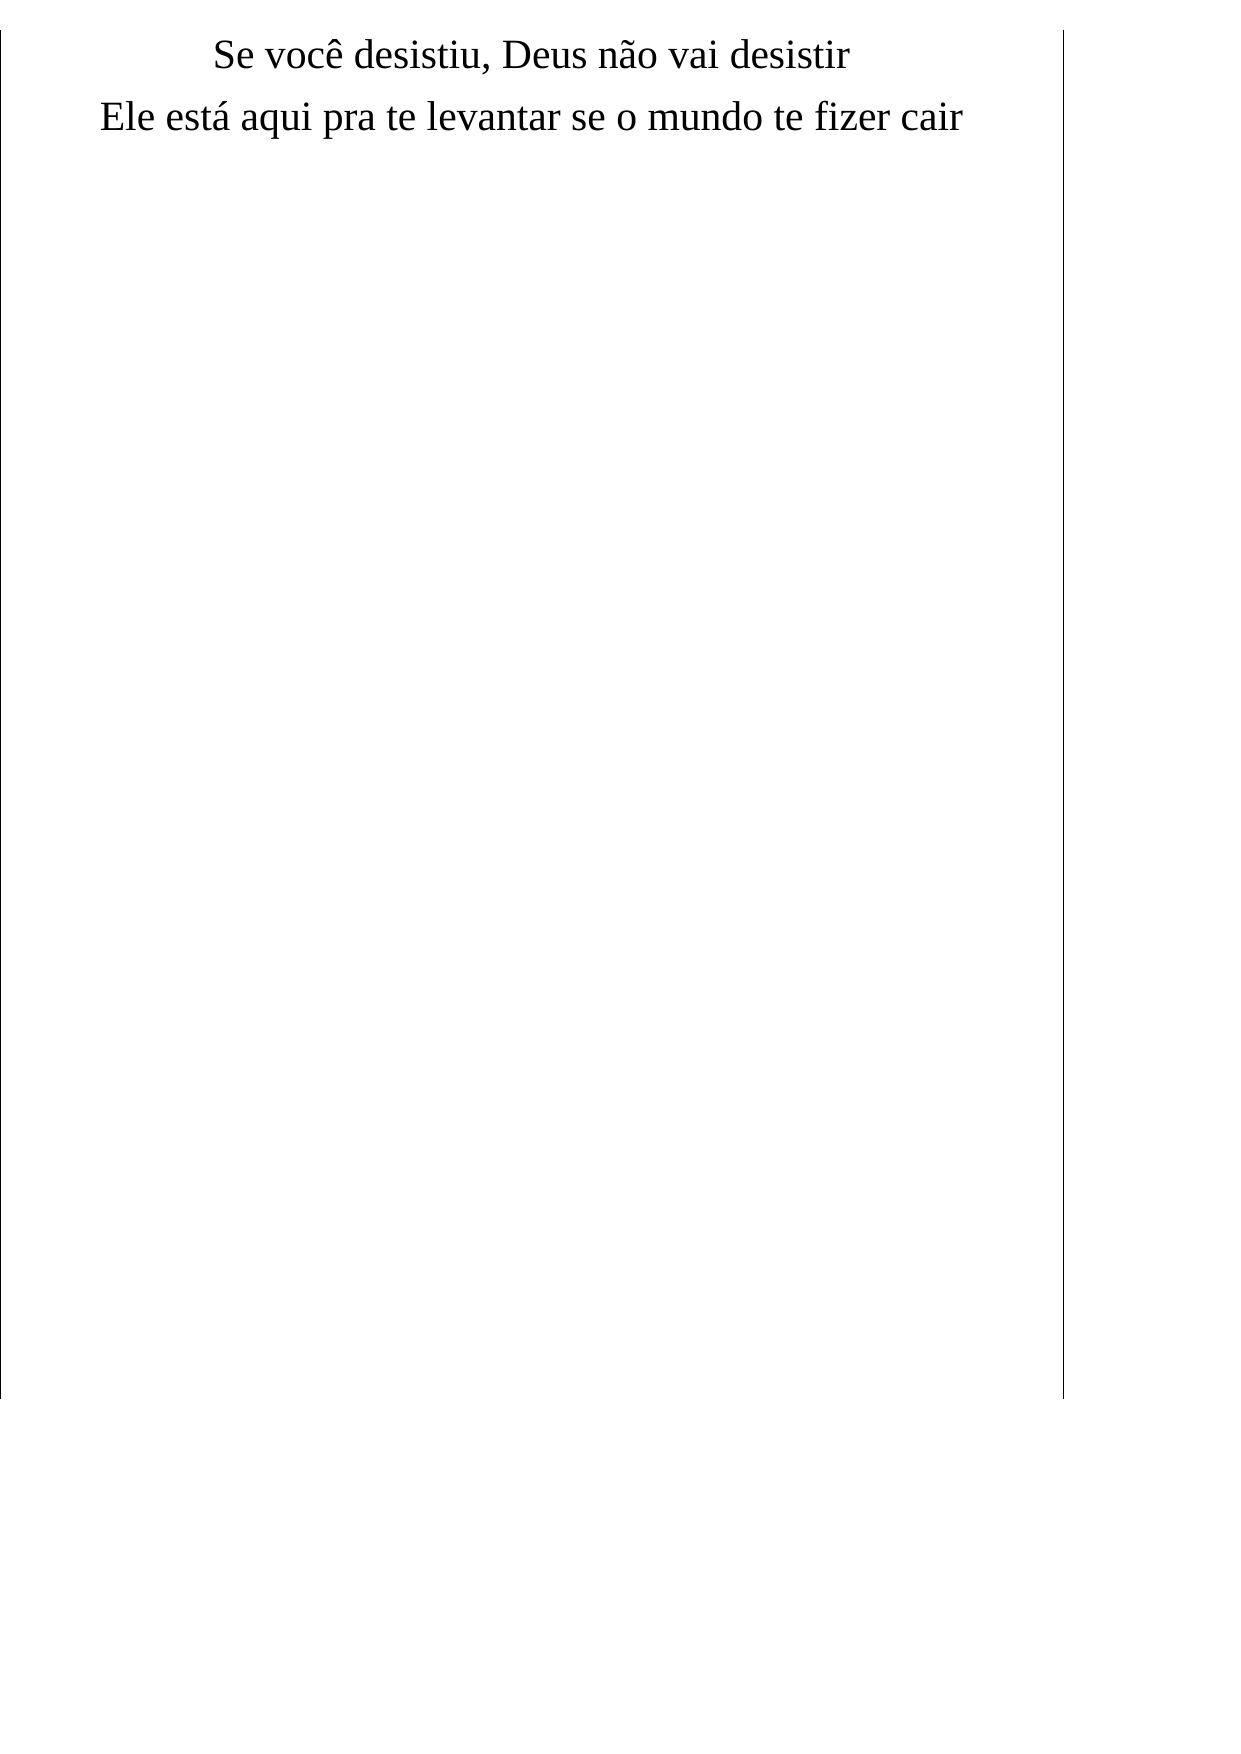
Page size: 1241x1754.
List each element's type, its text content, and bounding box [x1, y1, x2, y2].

text Ele está aqui pra te levantar se o mundo te fizer cair [29, 92, 1033, 140]
text Se você desistiu, Deus não vai desistir [29, 29, 1033, 77]
